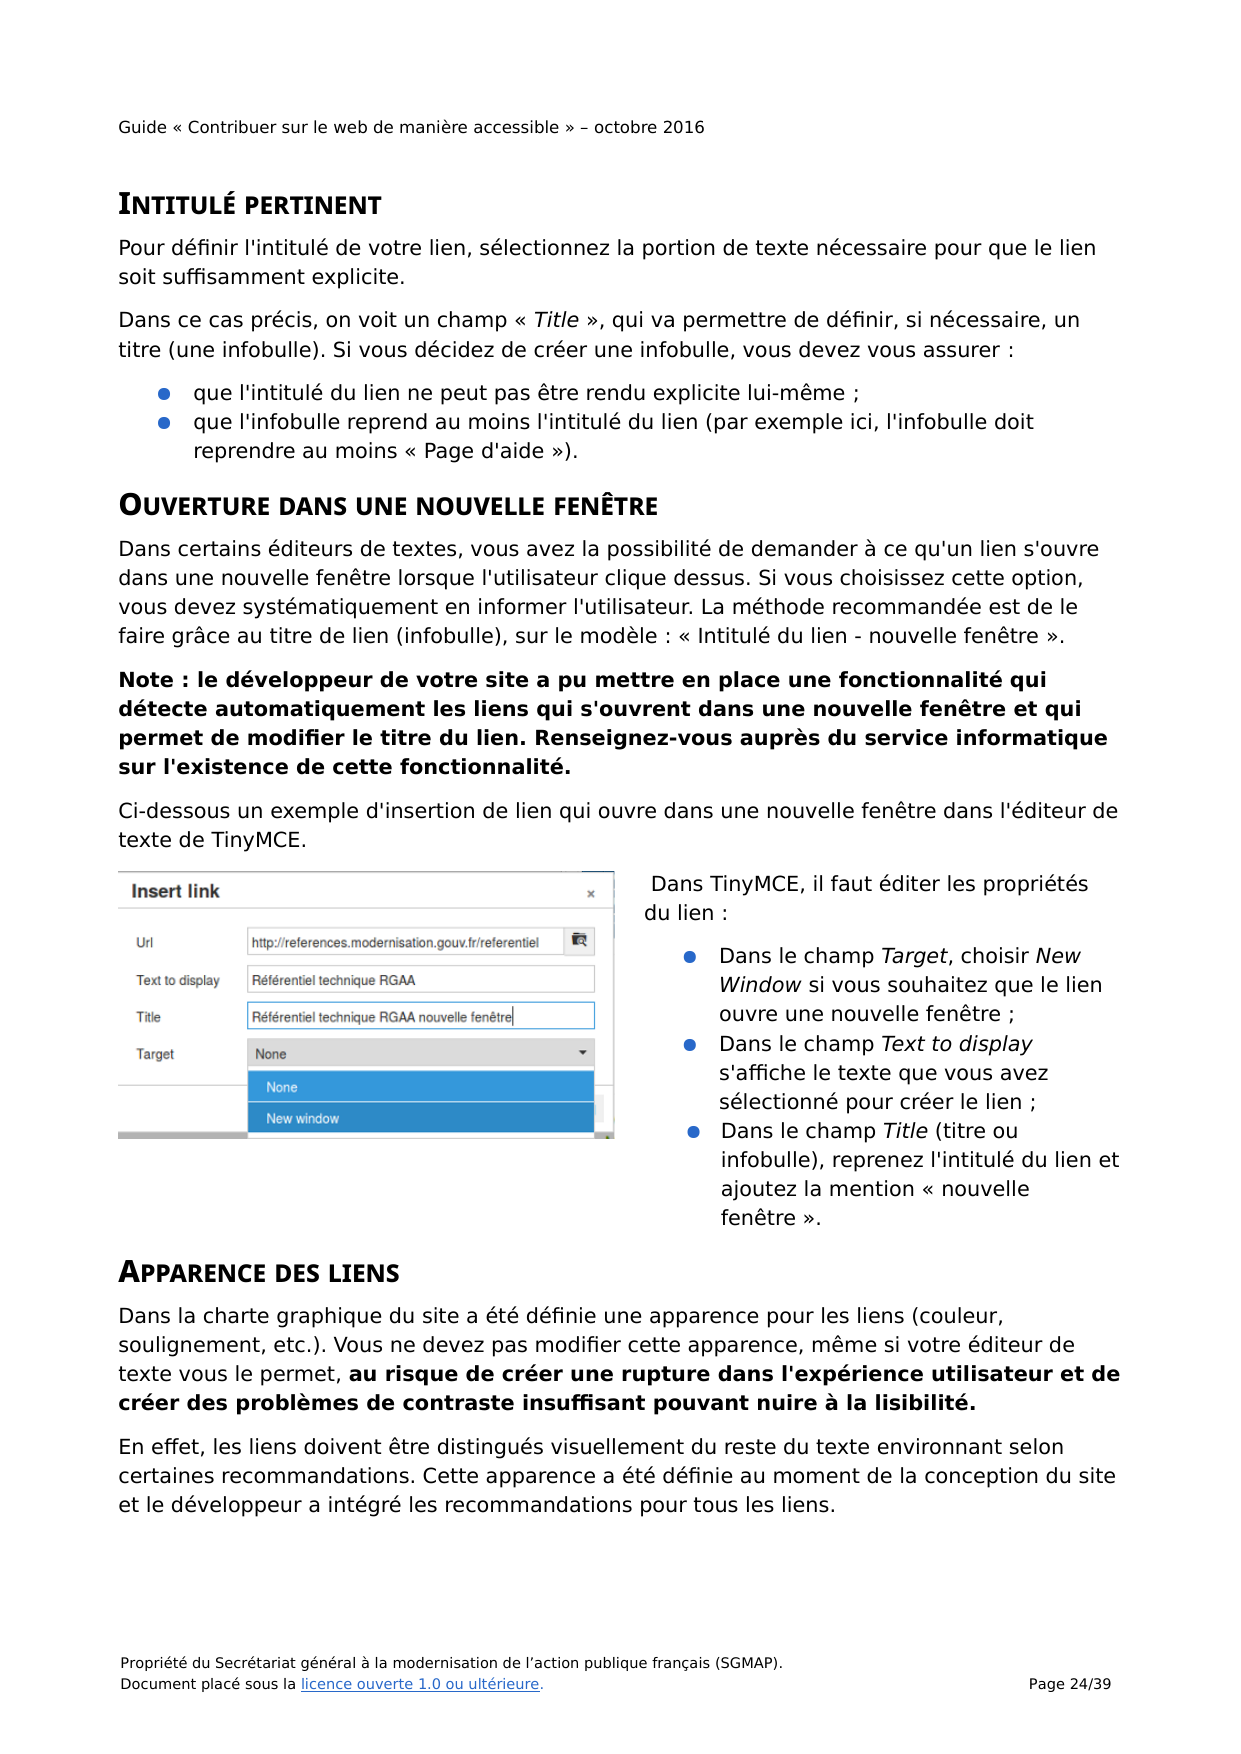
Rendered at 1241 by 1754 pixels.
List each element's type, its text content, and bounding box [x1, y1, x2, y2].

subtitle Intitulé pertinent [118, 182, 1122, 223]
text Dans certains éditeurs de textes, vous avez la possibilité de demander à ce qu'un lien s'ouvre dans une nouvelle fenêtre lorsque l'utilisateur clique dessus. Si vous choisissez cette option, vous devez systématiquement en informer l'utilisateur. La méthode recommandée est de le faire grâce au titre de lien (infobulle), sur le modèle : « Intitulé du lien - nouvelle fenêtre ». [118, 537, 1122, 649]
text Dans ce cas précis, on voit un champ « Title », qui va permettre de définir, si nécessaire, un titre (une infobulle). Si vous décidez de créer une infobulle, vous devez vous assurer : [118, 308, 1122, 362]
text En effet, les liens doivent être distingués visuellement du reste du texte environnant selon certaines recommandations. Cette apparence a été définie au moment de la conception du site et le développeur a intégré les recommandations pour tous les liens. [118, 1435, 1122, 1517]
list Dans le champ Title (titre ou infobulle), reprenez l'intitulé du lien et ajoutez la mention « nouvelle fenêtre ». [685, 1119, 1122, 1230]
list que l'intitulé du lien ne peut pas être rendu explicite lui-même ; [156, 381, 1122, 406]
list Dans le champ Target, choisir New Window si vous souhaitez que le lien ouvre une nouvelle fenêtre ; [615, 944, 1122, 1027]
text Dans TinyMCE, il faut éditer les propriétés du lien : [615, 872, 1122, 925]
text Dans la charte graphique du site a été définie une apparence pour les liens (couleur, soulignement, etc.). Vous ne devez pas modifier cette apparence, même si votre éditeur de texte vous le permet, au risque de créer une rupture dans l'expérience utilisateur et de créer des problèmes de contraste insuffisant pouvant nuire à la lisibilité. [118, 1304, 1122, 1415]
text Pour définir l'intitulé de votre lien, sélectionnez la portion de texte nécessaire pour que le lien soit suffisamment explicite. [118, 236, 1122, 289]
subtitle Apparence des liens [118, 1249, 1122, 1291]
text Ci-dessous un exemple d'insertion de lien qui ouvre dans une nouvelle fenêtre dans l'éditeur de texte de TinyMCE. [118, 799, 1122, 852]
list que l'infobulle reprend au moins l'intitulé du lien (par exemple ici, l'infobulle doit reprendre au moins « Page d'aide »). [156, 410, 1122, 464]
subtitle Ouverture dans une nouvelle fenêtre [118, 483, 1122, 525]
text Note : le développeur de votre site a pu mettre en place une fonctionnalité qui détecte automatiquement les liens qui s'ouvrent dans une nouvelle fenêtre et qui permet de modifier le titre du lien. Renseignez-vous auprès du service informatique sur l'existence de cette fonctionnalité. [118, 668, 1122, 779]
list Dans le champ Text to display s'affiche le texte que vous avez sélectionné pour créer le lien ; [615, 1032, 1122, 1114]
picture [118, 871, 615, 1139]
